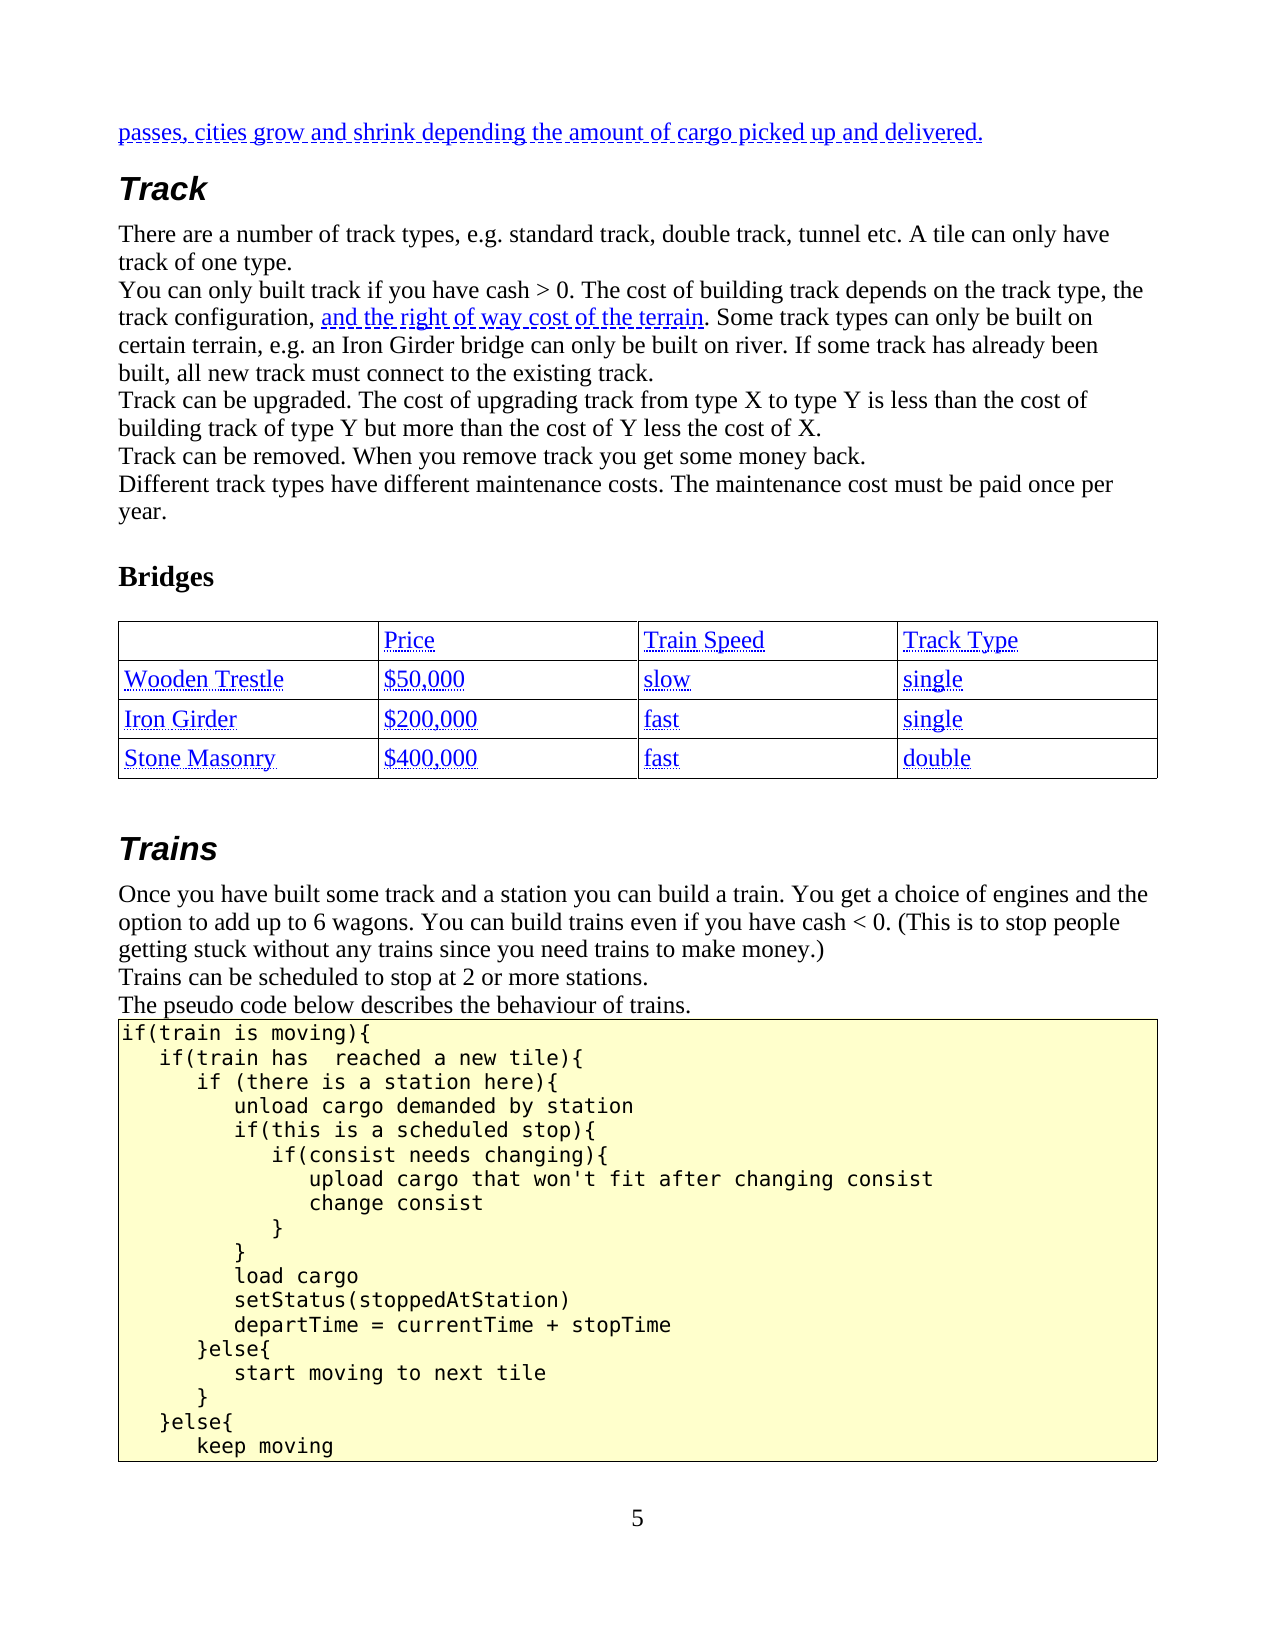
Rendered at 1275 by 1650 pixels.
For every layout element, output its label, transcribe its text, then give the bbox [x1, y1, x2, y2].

text Once you have built some track and a station you can build a train. You get a choice of engines and the option to add up to 6 wagons. You can build trains even if you have cash < 0. (This is to stop people getting stuck without any trains since you need trains to make money.) [118, 880, 1157, 963]
table_cell fast [639, 700, 897, 738]
table_cell single [898, 661, 1157, 699]
table_cell Stone Masonry [119, 739, 378, 778]
text }else{ [119, 1407, 1157, 1431]
table_cell single [898, 700, 1157, 738]
text keep moving [119, 1431, 1157, 1461]
text }else{ [119, 1334, 1157, 1358]
table_cell $50,000 [379, 661, 637, 699]
text if(this is a scheduled stop){ [119, 1116, 1157, 1140]
text Bridges [118, 561, 1157, 593]
text Track can be removed. When you remove track you get some money back. [118, 442, 1157, 470]
text Track can be upgraded. The cost of upgrading track from type X to type Y is less than the cost of building track of type Y but more than the cost of Y less the cost of X. [118, 387, 1157, 442]
text change consist [119, 1188, 1157, 1213]
table_cell double [898, 739, 1157, 778]
table_header Price [379, 622, 637, 660]
table_cell fast [639, 739, 897, 778]
text } [119, 1213, 1157, 1237]
text if(train has reached a new tile){ [119, 1043, 1157, 1067]
text } [119, 1237, 1157, 1261]
text load cargo [119, 1261, 1157, 1285]
text Trains can be scheduled to stop at 2 or more stations. [118, 963, 1157, 991]
table_cell $400,000 [379, 739, 637, 778]
text Different track types have different maintenance costs. The maintenance cost must be paid once per year. [118, 470, 1157, 525]
table_cell $200,000 [379, 700, 637, 738]
text Track [118, 171, 1157, 208]
text The pseudo code below describes the behaviour of trains. [118, 991, 1157, 1018]
text departTime = currentTime + stopTime [119, 1310, 1157, 1334]
table_header Track Type [898, 622, 1157, 660]
table_cell slow [639, 661, 897, 699]
text if(consist needs changing){ [119, 1140, 1157, 1164]
text start moving to next tile [119, 1358, 1157, 1382]
text if (there is a station here){ [119, 1067, 1157, 1091]
table_header Train Speed [639, 622, 897, 660]
text Trains [118, 830, 1157, 867]
text if(train is moving){ [119, 1020, 1157, 1043]
text setStatus(stoppedAtStation) [119, 1285, 1157, 1310]
table_cell Wooden Trestle [119, 661, 378, 699]
text There are a number of track types, e.g. standard track, double track, tunnel etc. A tile can only have track of one type. [118, 220, 1157, 276]
text You can only built track if you have cash > 0. The cost of building track depends on the track type, the track configuration, and the right of way cost of the terrain. Some track types can only be built on certain terrain, e.g. an Iron Girder bridge can only be built on river. If some track has already been built, all new track must connect to the existing track. [118, 276, 1157, 387]
text unload cargo demanded by station [119, 1091, 1157, 1116]
text upload cargo that won't fit after changing consist [119, 1164, 1157, 1188]
text } [119, 1382, 1157, 1407]
text passes, cities grow and shrink depending the amount of cargo picked up and delivered. [118, 118, 1157, 146]
table_header [119, 622, 378, 660]
table_cell Iron Girder [119, 700, 378, 738]
